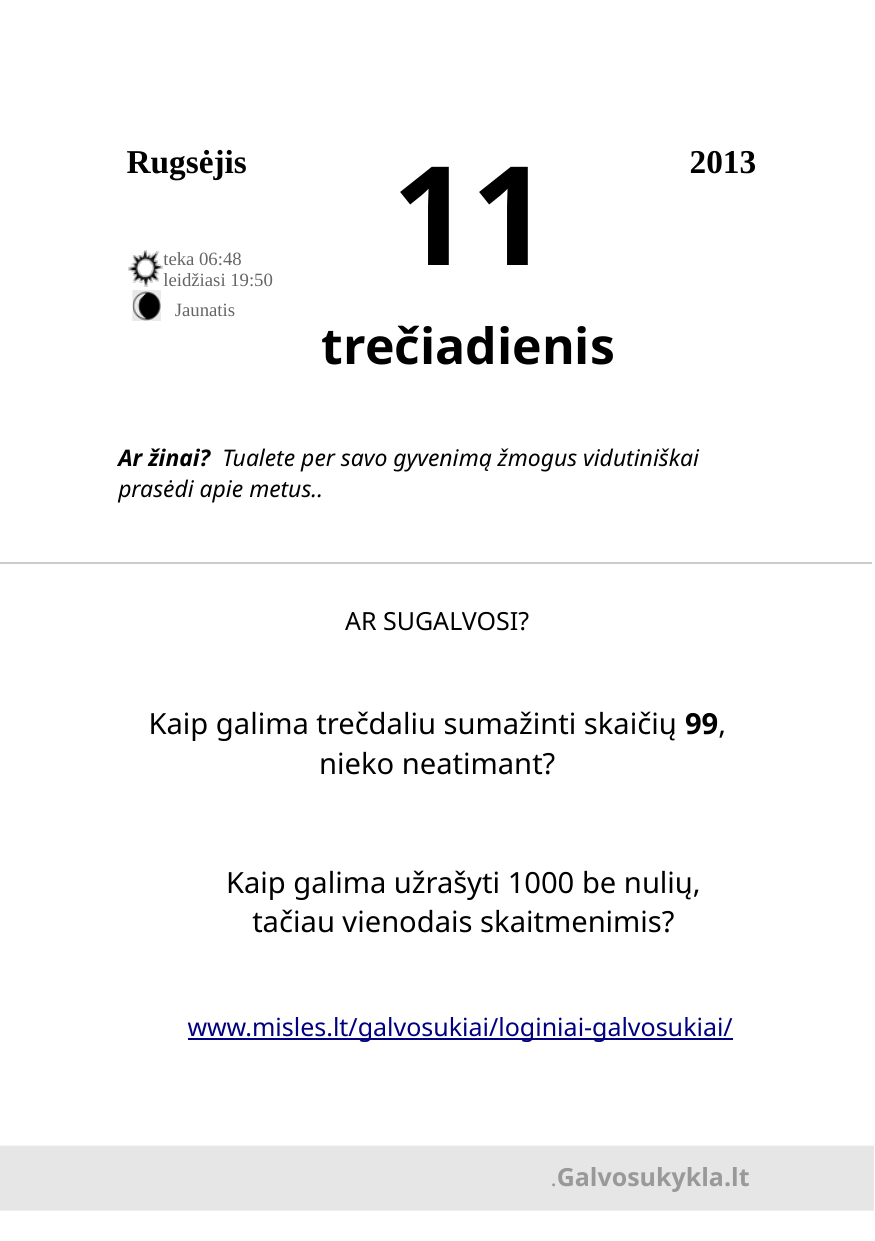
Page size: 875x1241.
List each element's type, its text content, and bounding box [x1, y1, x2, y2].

text Ar žinai? Tualete per savo gyvenimą žmogus vidutiniškai prasėdi apie metus.. [118, 442, 756, 504]
table_header Rugsėjis teka 06:48 leidžiasi 19:50 [118, 118, 298, 287]
text Kaip galima trečdaliu sumažinti skaičių 99, nieko neatimant? [118, 703, 756, 783]
text AR SUGALVOSI? [118, 604, 756, 638]
table_header Jaunatis [118, 288, 298, 379]
table_header 2013 [638, 118, 756, 379]
text Kaip galima užrašyti 1000 be nulių, tačiau vienodais skaitmenimis? [118, 862, 809, 941]
table_header 11 trečiadienis [299, 118, 638, 379]
text www.misles.lt/galvosukiai/loginiai-galvosukiai/ [118, 1009, 809, 1043]
